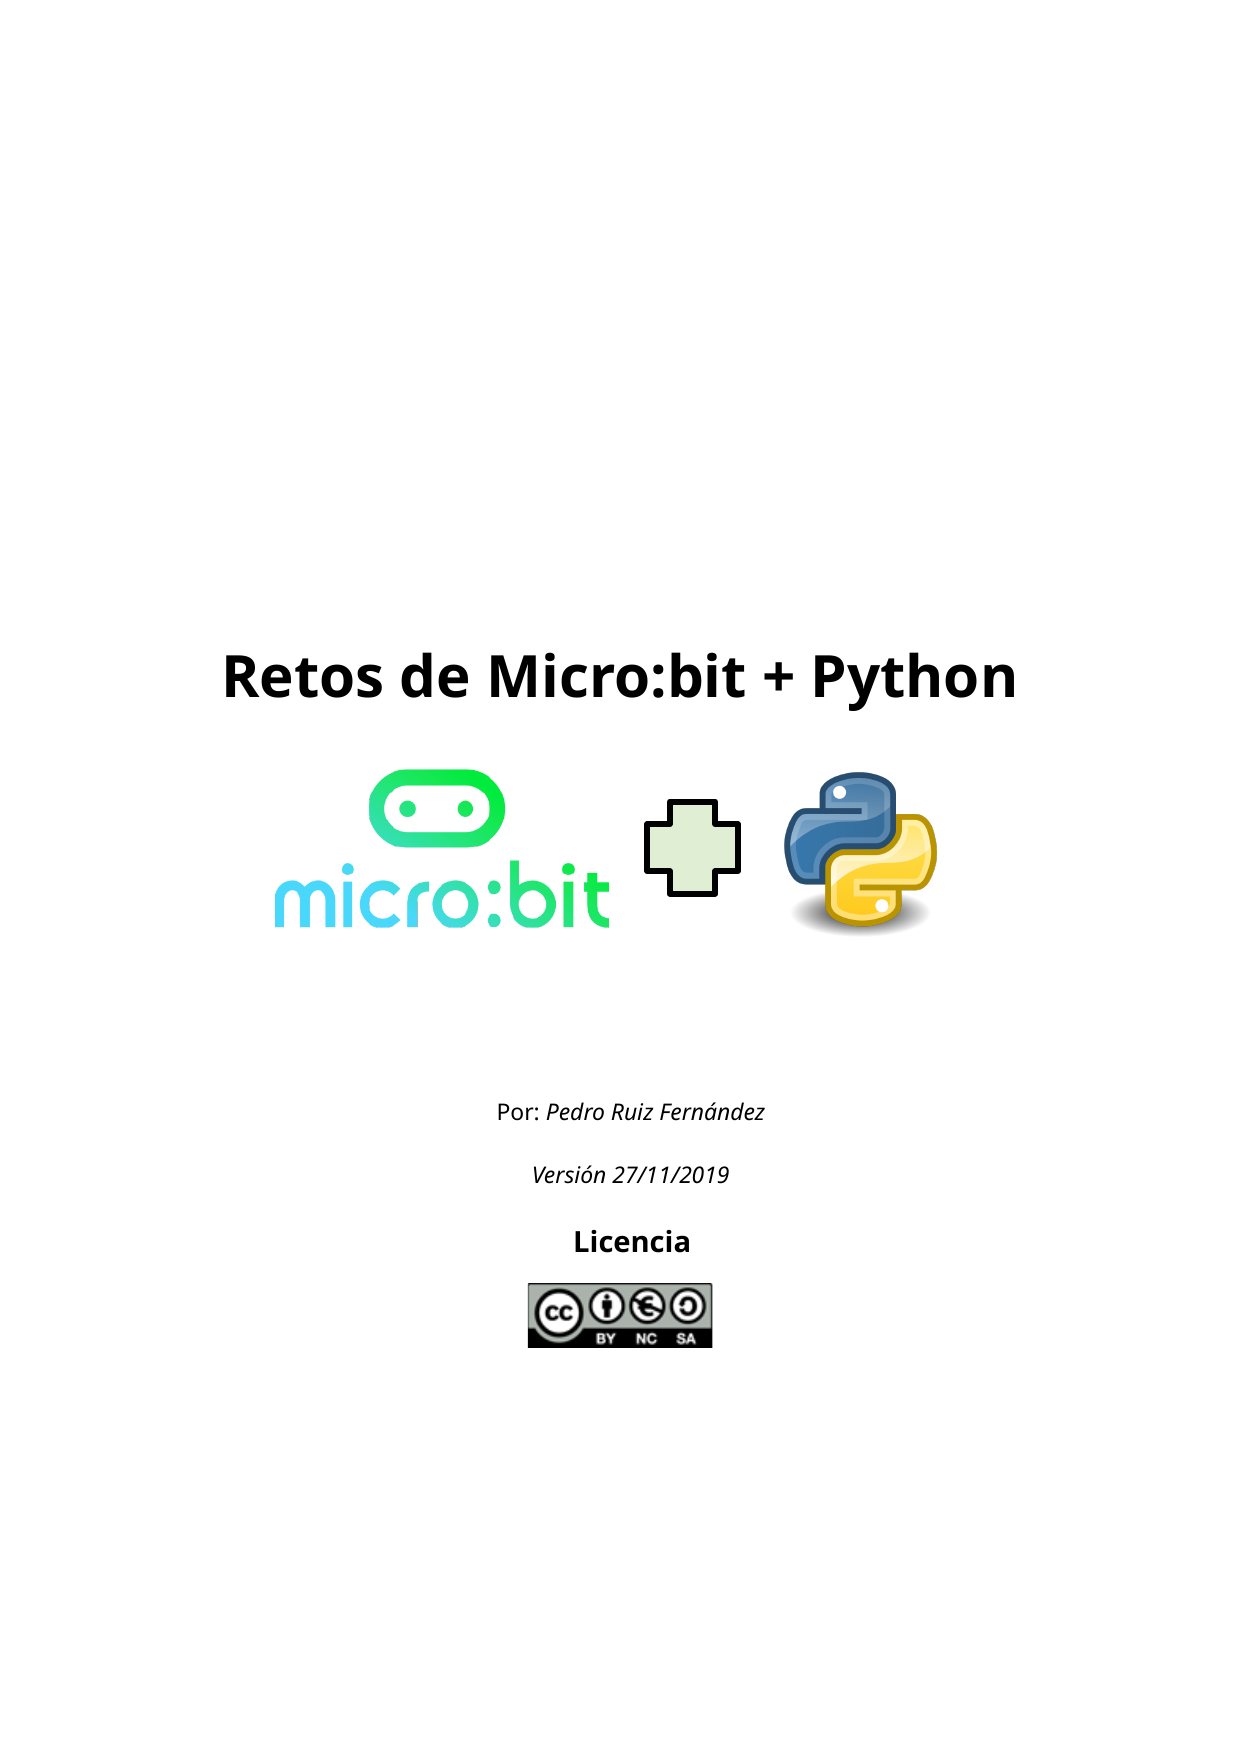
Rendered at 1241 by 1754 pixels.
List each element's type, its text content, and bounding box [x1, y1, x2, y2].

picture [527, 1283, 713, 1348]
text Versión 27/11/2019 [88, 1159, 1152, 1190]
text Licencia [88, 1221, 1152, 1261]
picture [275, 766, 610, 928]
text Por: Pedro Ruiz Fernández [88, 1096, 1152, 1128]
picture [774, 768, 947, 941]
title Retos de Micro:bit + Python [88, 635, 1152, 715]
